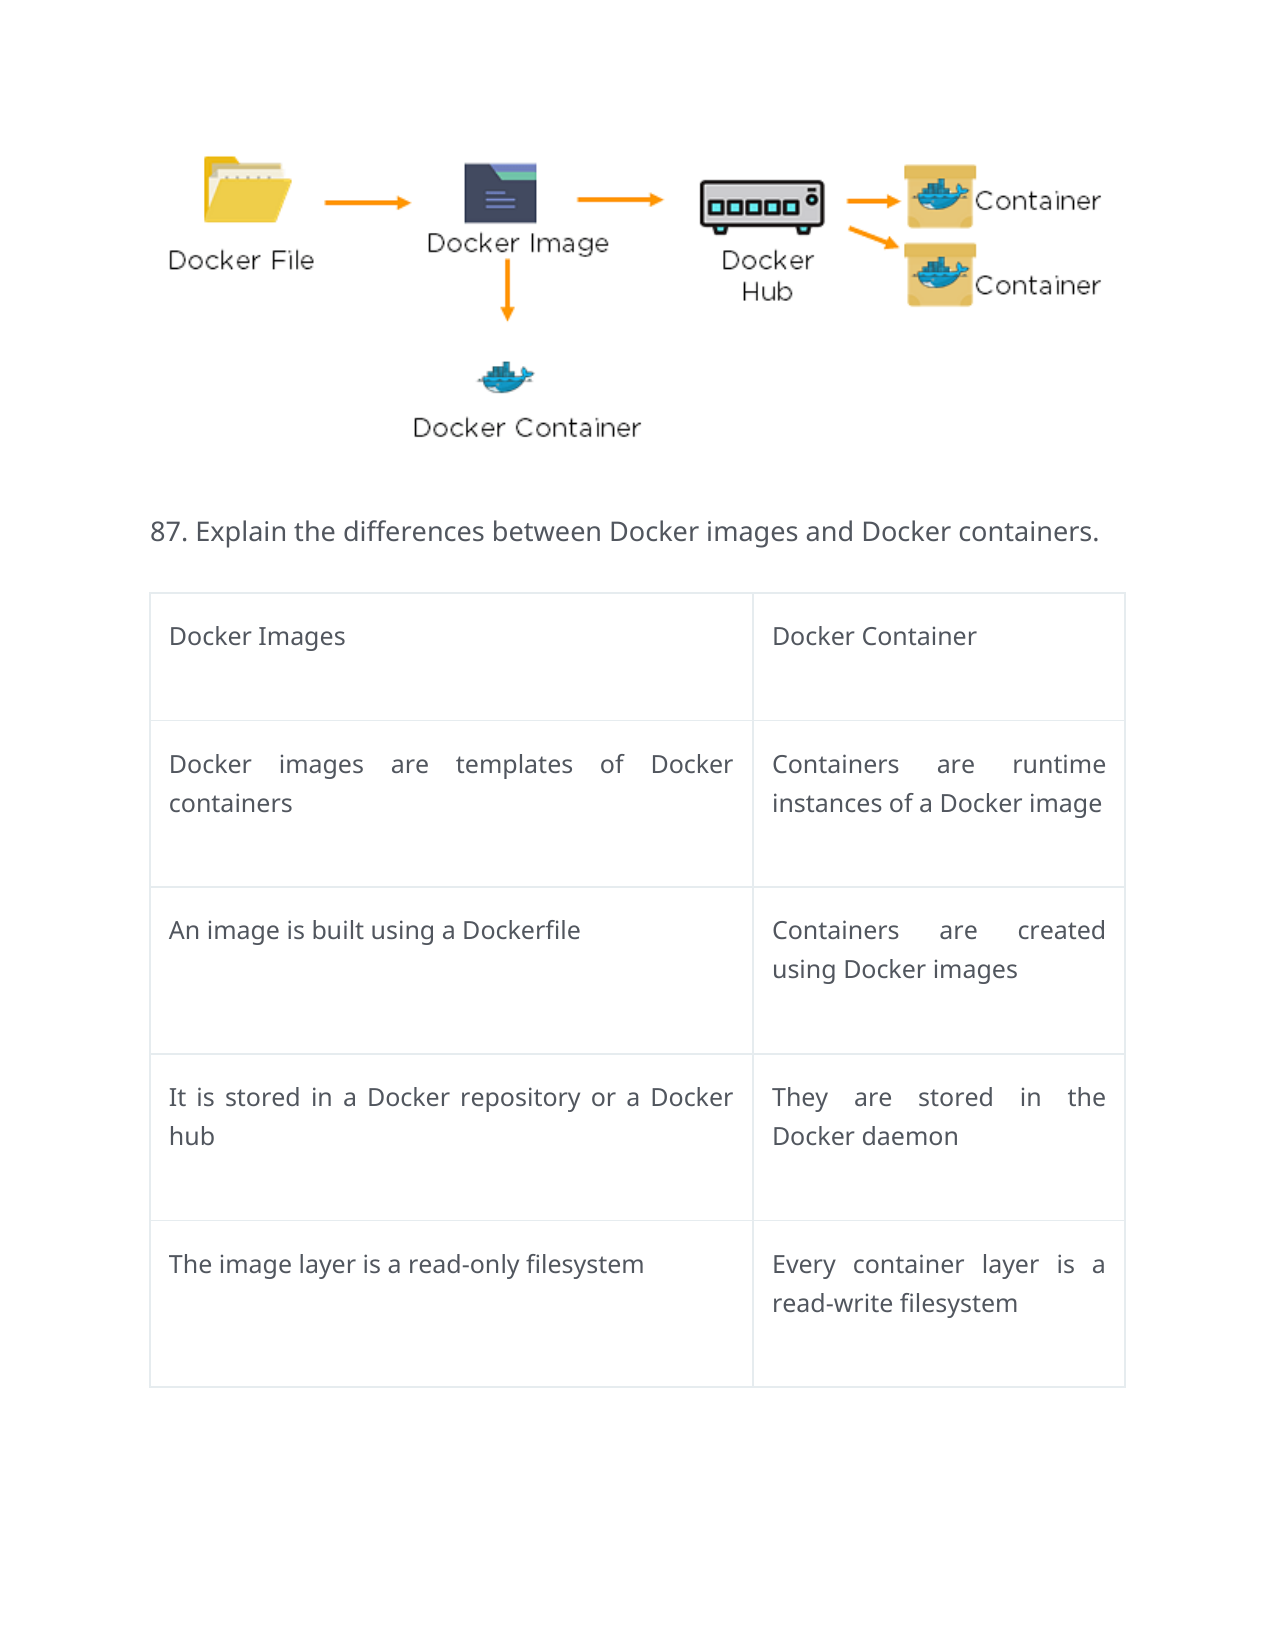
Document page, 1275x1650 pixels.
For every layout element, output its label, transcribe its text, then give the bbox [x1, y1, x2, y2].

subtitle 87. Explain the differences between Docker images and Docker containers. [150, 512, 1125, 549]
table_header Docker Container [754, 594, 1124, 719]
table_header Docker Images [151, 594, 752, 719]
table_cell The image layer is a read-only filesystem [151, 1221, 752, 1386]
table_cell They are stored in the Docker daemon [754, 1055, 1124, 1219]
table_cell Docker images are templates of Docker containers [151, 721, 752, 886]
picture [150, 150, 1125, 459]
table_cell It is stored in a Docker repository or a Docker hub [151, 1055, 752, 1219]
table_cell Containers are created using Docker images [754, 888, 1124, 1053]
table_cell Containers are runtime instances of a Docker image [754, 721, 1124, 886]
table_cell Every container layer is a read-write filesystem [754, 1221, 1124, 1386]
table_cell An image is built using a Dockerfile [151, 888, 752, 1053]
